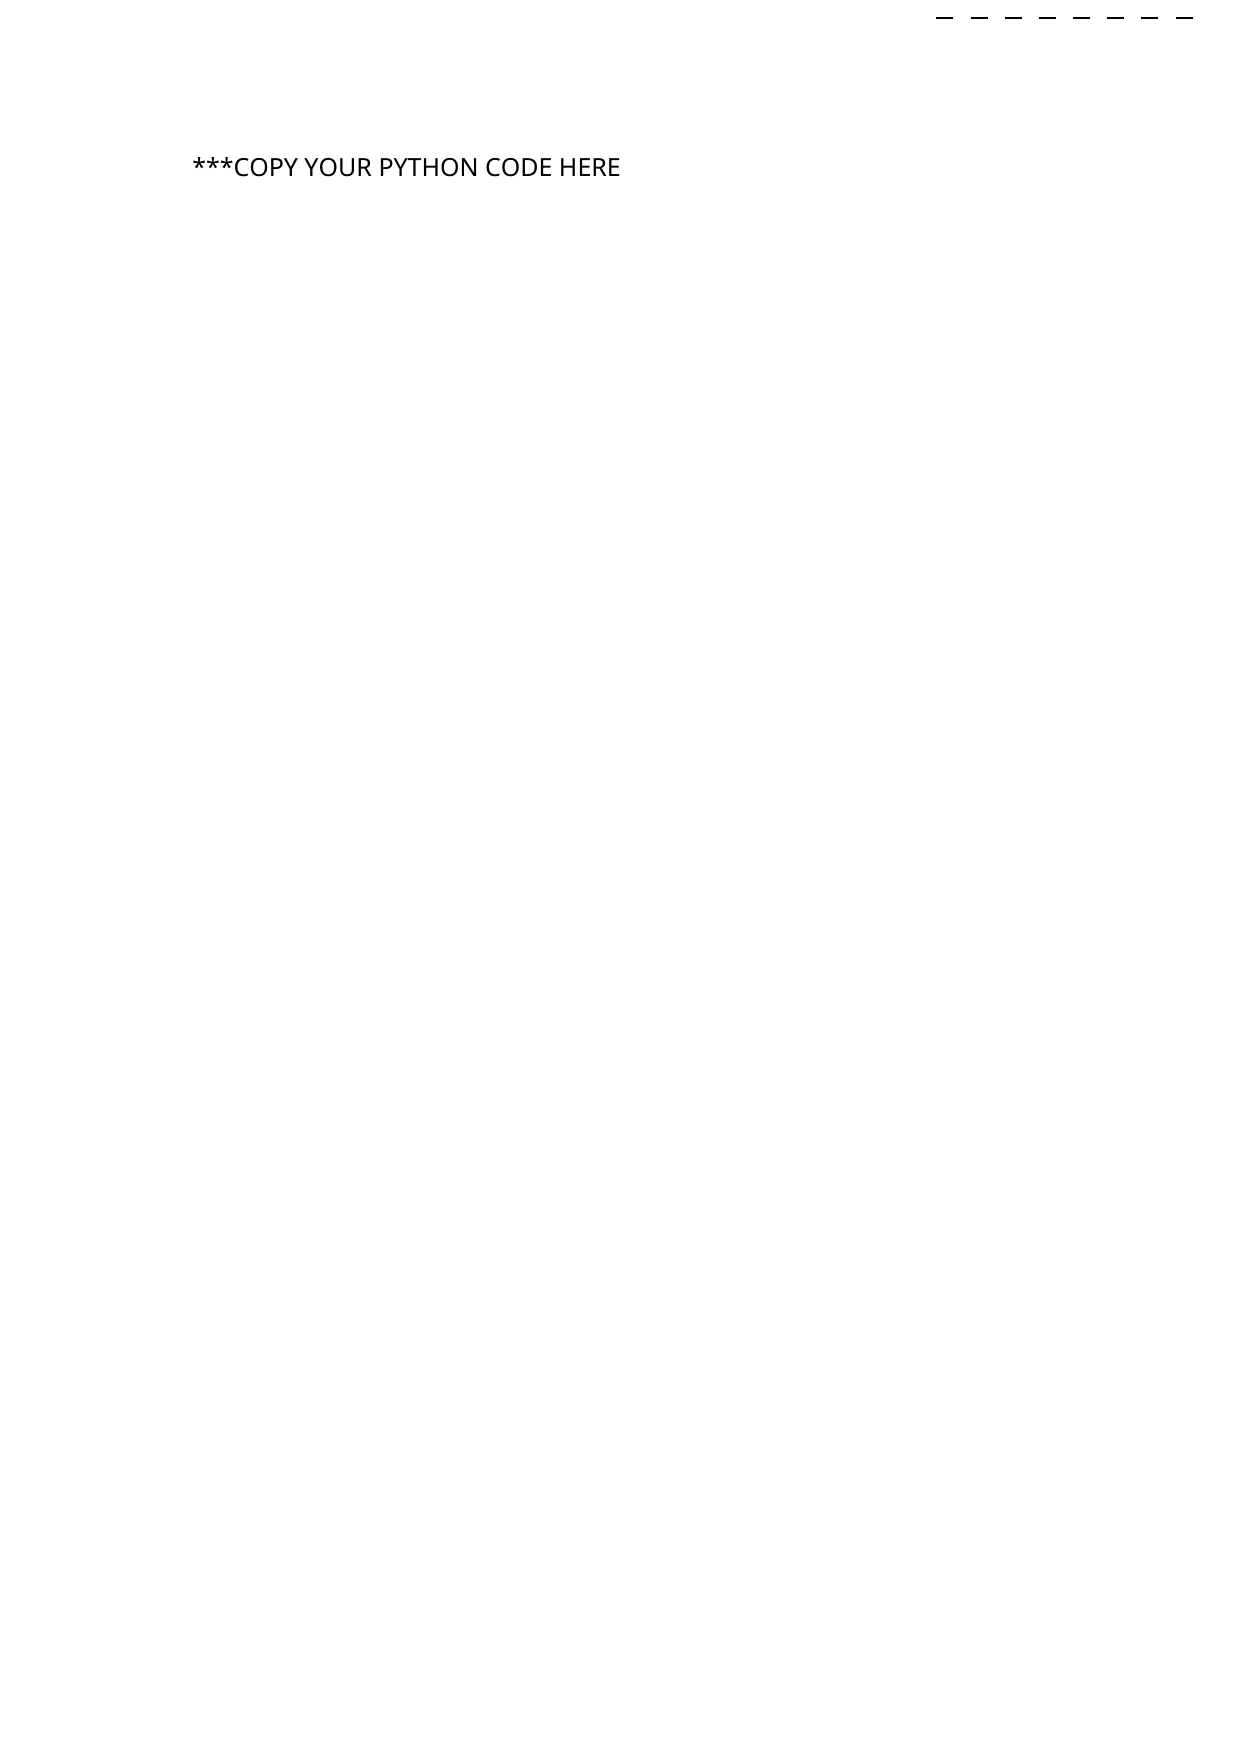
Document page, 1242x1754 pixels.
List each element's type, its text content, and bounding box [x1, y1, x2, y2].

text ***COPY YOUR PYTHON CODE HERE [192, 149, 1198, 184]
